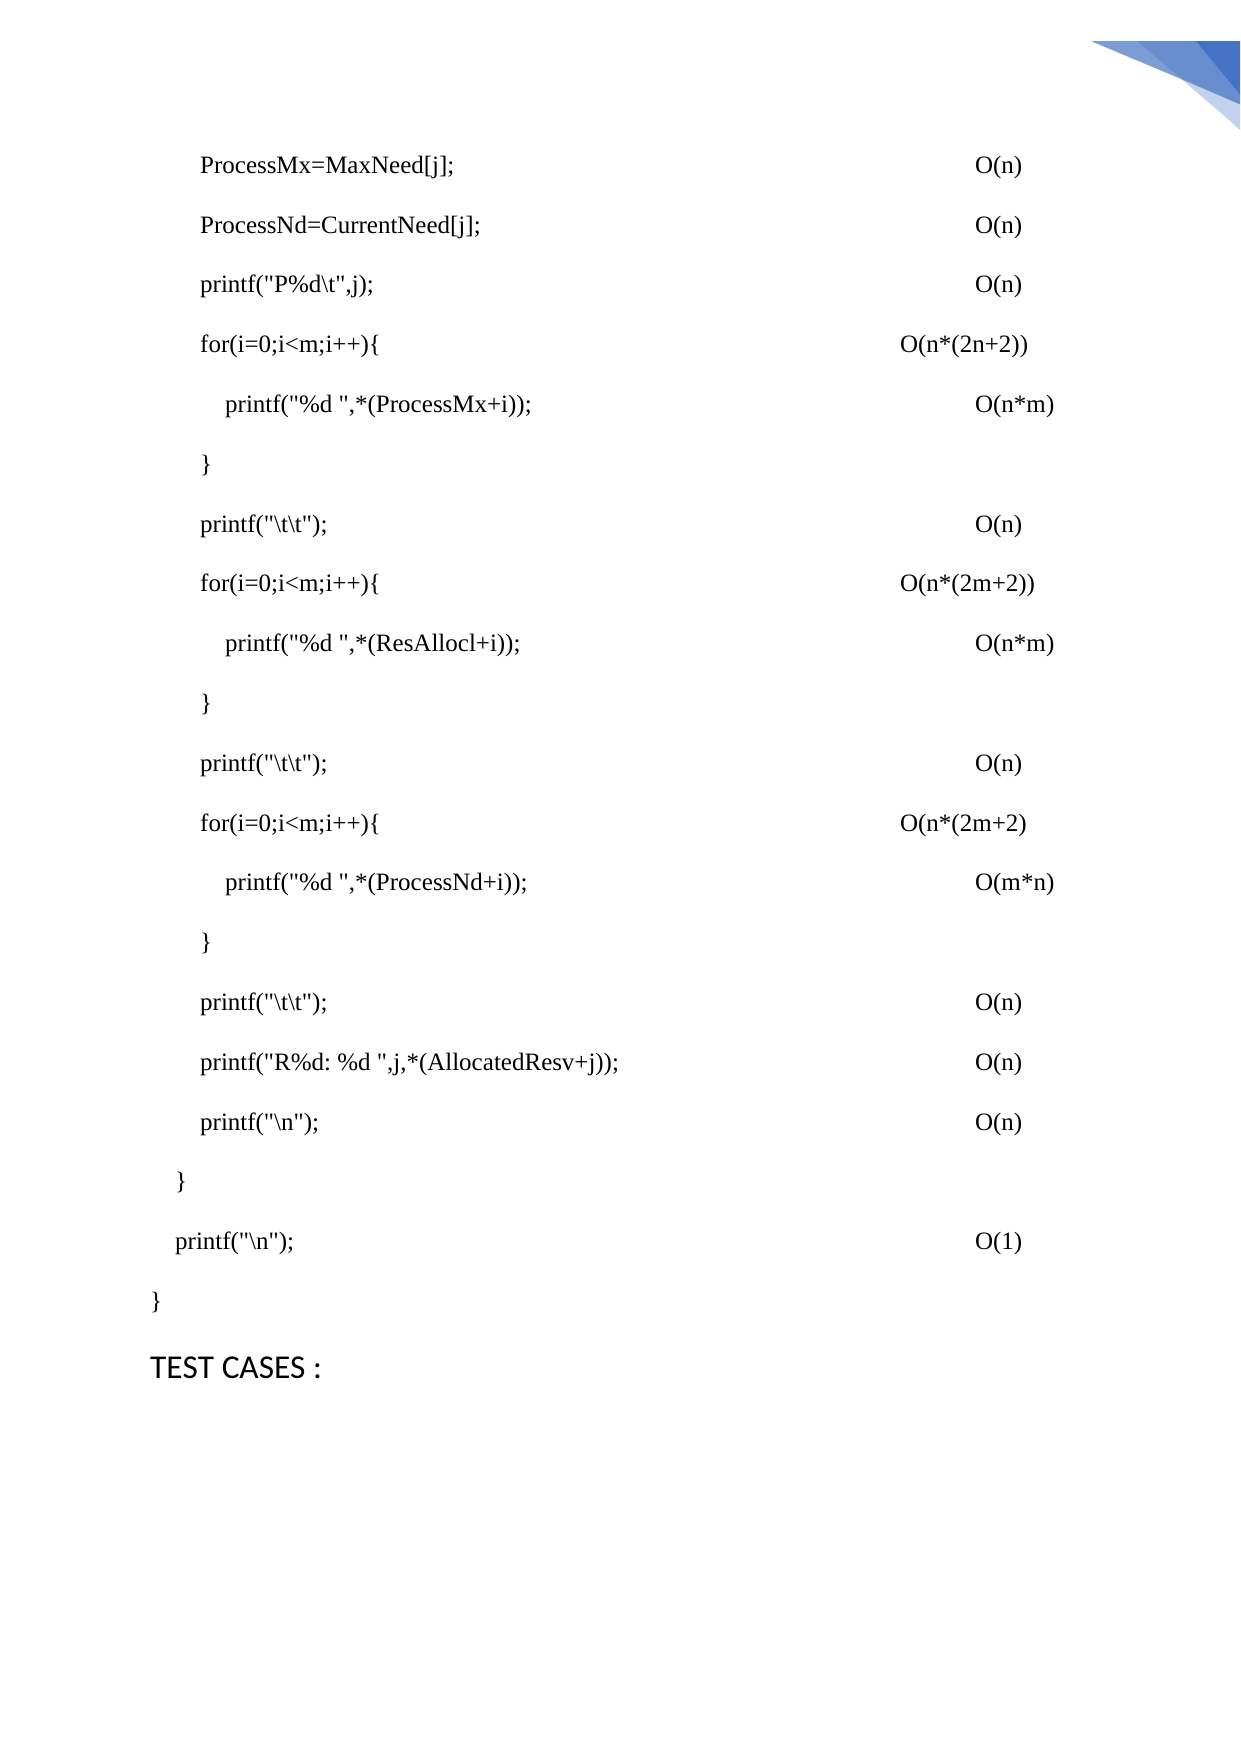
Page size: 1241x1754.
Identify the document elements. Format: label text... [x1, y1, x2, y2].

text for(i=0;i<m;i++){ O(n*(2m+2) [150, 808, 1090, 836]
text printf("\t\t"); O(n) [150, 748, 1090, 777]
text printf("R%d: %d ",j,*(AllocatedResv+j)); O(n) [150, 1047, 1090, 1076]
text for(i=0;i<m;i++){ O(n*(2m+2)) [150, 568, 1090, 597]
text printf("%d ",*(ProcessMx+i)); O(n*m) [150, 389, 1090, 418]
text } [150, 449, 1090, 478]
text ProcessNd=CurrentNeed[j]; O(n) [150, 210, 1090, 238]
text printf("\t\t"); O(n) [150, 987, 1090, 1016]
text printf("%d ",*(ResAllocl+i)); O(n*m) [150, 628, 1090, 657]
text for(i=0;i<m;i++){ O(n*(2n+2)) [150, 329, 1090, 358]
text } [150, 688, 1090, 717]
text printf("P%d\t",j); O(n) [150, 269, 1090, 298]
text TEST CASES : [150, 1346, 1090, 1431]
text ProcessMx=MaxNeed[j]; O(n) [150, 150, 1090, 179]
picture [1091, 41, 1241, 207]
text printf("\n"); O(n) [150, 1107, 1090, 1135]
text printf("%d ",*(ProcessNd+i)); O(m*n) [150, 867, 1090, 896]
text printf("\n"); O(1) [150, 1226, 1090, 1255]
text printf("\t\t"); O(n) [150, 509, 1090, 537]
text } [150, 1166, 1090, 1195]
text } [150, 1286, 1090, 1315]
text } [150, 927, 1090, 956]
